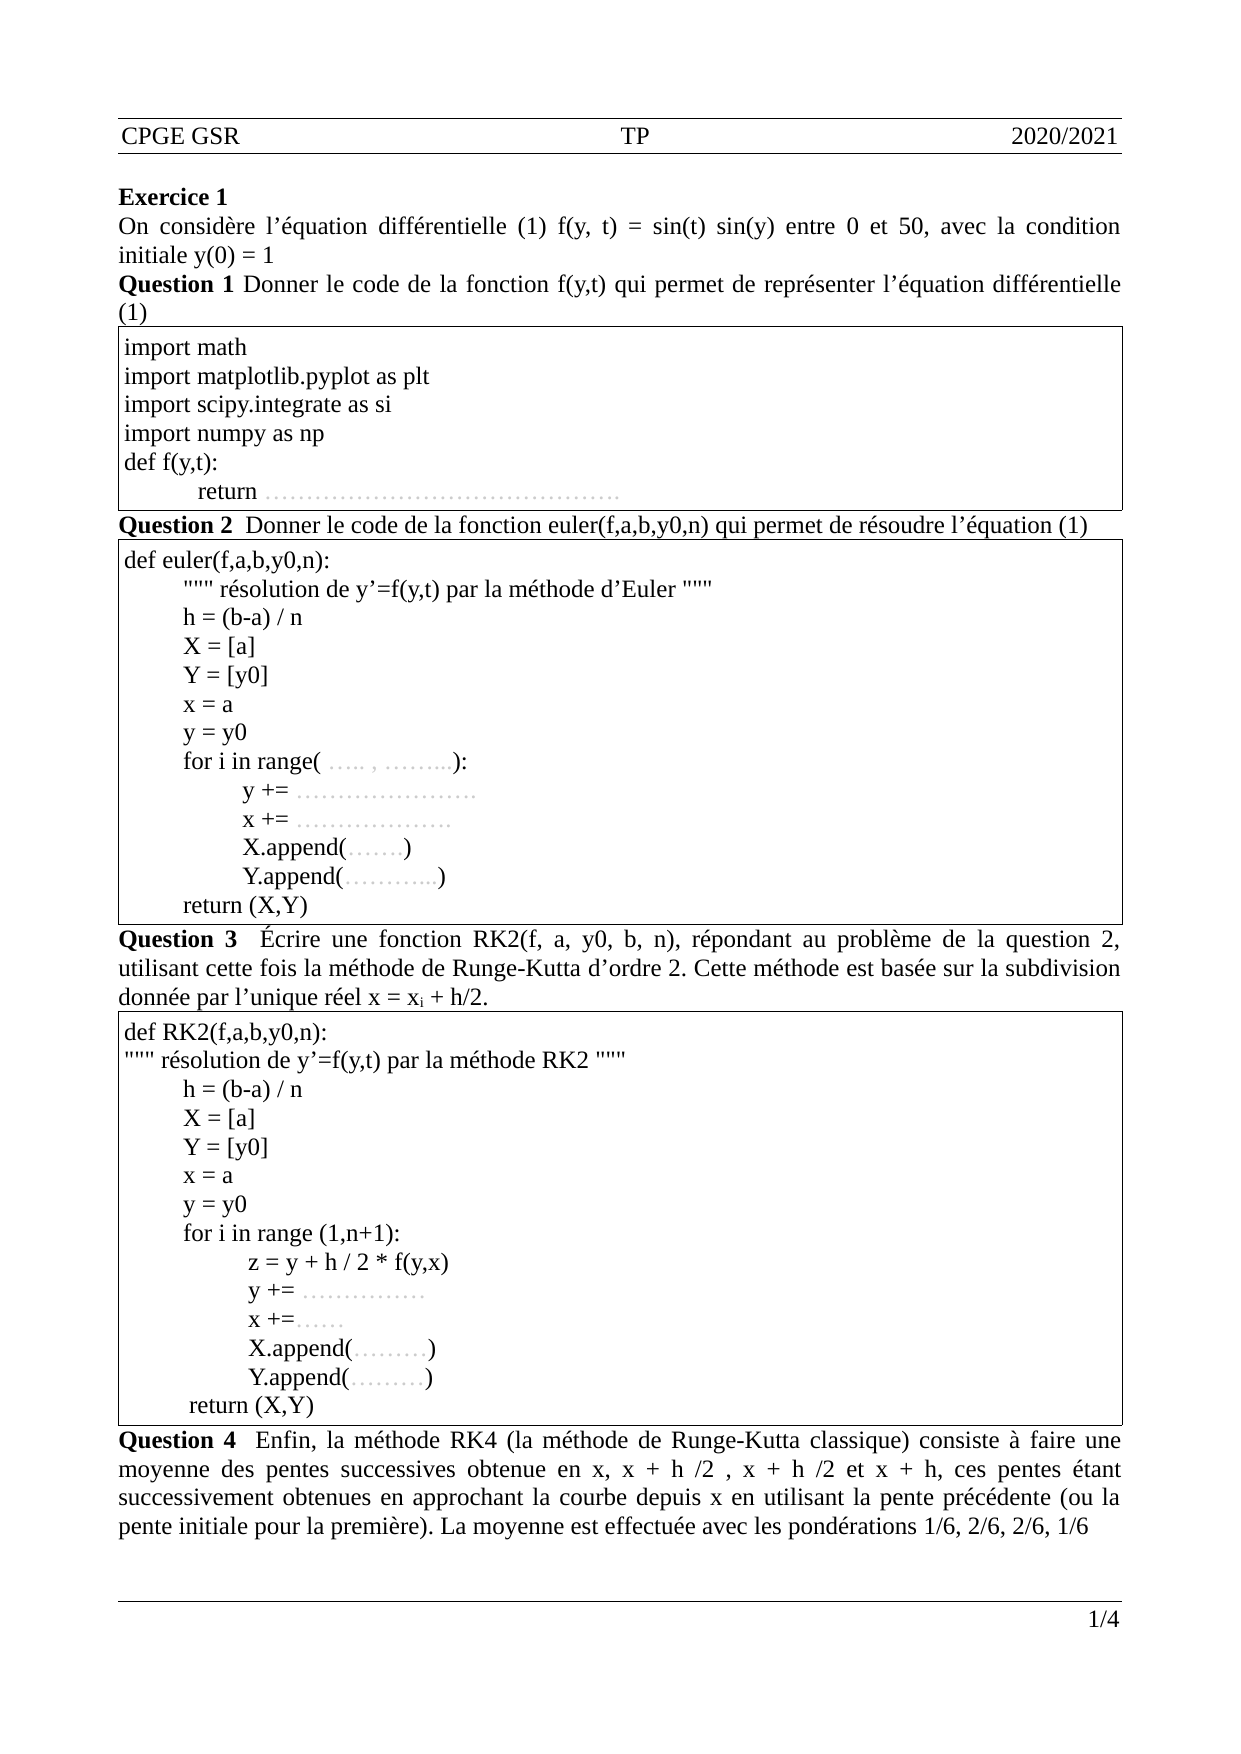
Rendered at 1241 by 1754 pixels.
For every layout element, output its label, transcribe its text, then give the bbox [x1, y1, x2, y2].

table_header def euler(f,a,b,y0,n): """ résolution de y’=f(y,t) par la méthode d’Euler """ h = (b-a) / n X = [a] Y = [y0] x = a y = y0 for i in range( ….. , ……...): y += …………………. x += ………………. X.append(…….) Y.append(………...) return (X,Y) [119, 540, 1122, 924]
text Question 1 Donner le code de la fonction f(y,t) qui permet de représenter l’équation différentielle (1) [118, 269, 1122, 326]
table_header def RK2(f,a,b,y0,n): """ résolution de y’=f(y,t) par la méthode RK2 """ h = (b-a) / n X = [a] Y = [y0] x = a y = y0 for i in range (1,n+1): z = y + h / 2 * f(y,x) y += …………… x +=…… X.append(………) Y.append(………) return (X,Y) [119, 1012, 1122, 1425]
text Exercice 1 [118, 182, 1122, 211]
text On considère l’équation différentielle (1) f(y, t) = sin(t) sin(y) entre 0 et 50, avec la condition initiale y(0) = 1 [118, 211, 1122, 269]
text Question 4 Enfin, la méthode RK4 (la méthode de Runge-Kutta classique) consiste à faire une moyenne des pentes successives obtenue en x, x + h /2 , x + h /2 et x + h, ces pentes étant successivement obtenues en approchant la courbe depuis x en utilisant la pente précédente (ou la pente initiale pour la première). La moyenne est effectuée avec les pondérations 1/6, 2/6, 2/6, 1/6 [118, 1426, 1122, 1540]
table_header import math import matplotlib.pyplot as plt import scipy.integrate as si import numpy as np def f(y,t): return ……………………………………. [119, 327, 1122, 510]
text Question 3 Écrire une fonction RK2(f, a, y0, b, n), répondant au problème de la question 2, utilisant cette fois la méthode de Runge-Kutta d’ordre 2. Cette méthode est basée sur la subdivision donnée par l’unique réel x = xi + h/2. [118, 925, 1122, 1011]
text Question 2 Donner le code de la fonction euler(f,a,b,y0,n) qui permet de résoudre l’équation (1) [118, 511, 1122, 539]
